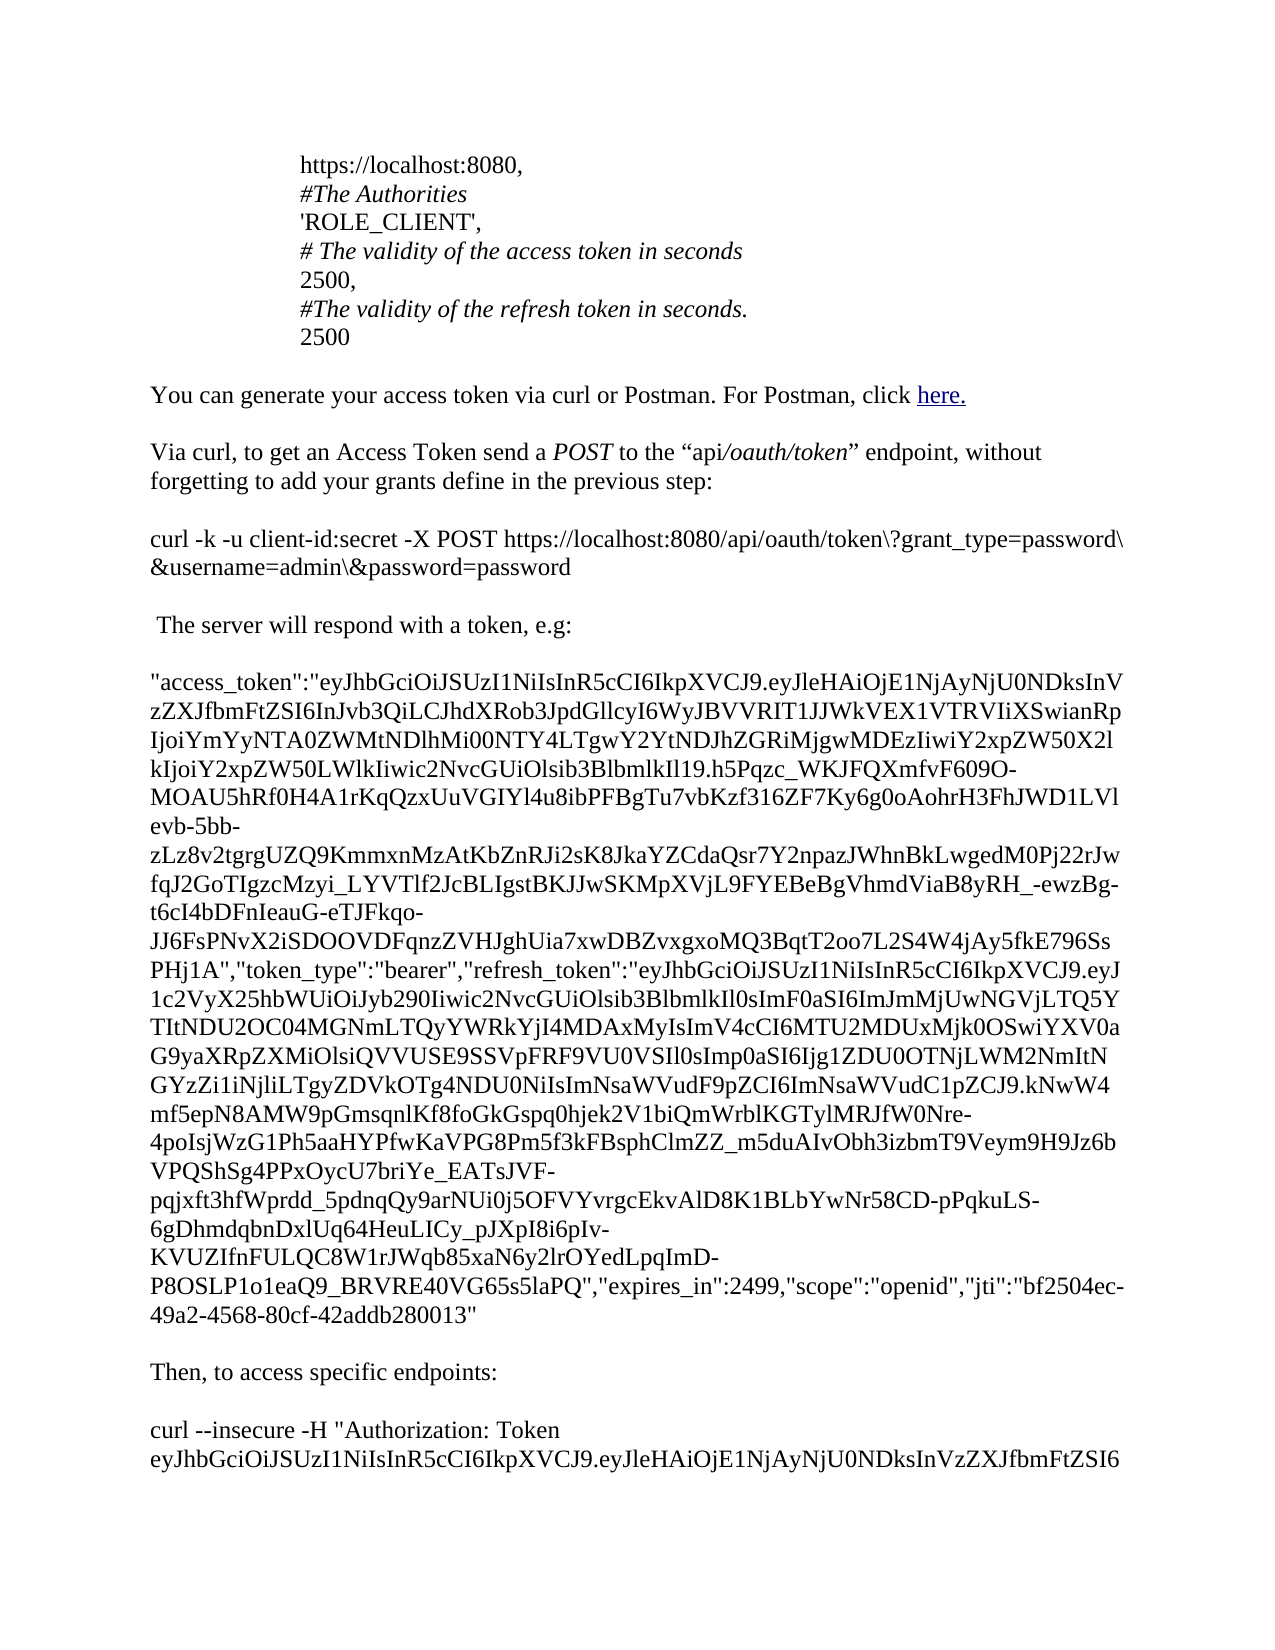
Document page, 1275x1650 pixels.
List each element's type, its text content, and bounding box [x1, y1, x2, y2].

text The server will respond with a token, e.g: [150, 610, 1125, 639]
text curl --insecure -H "Authorization: Token eyJhbGciOiJSUzI1NiIsInR5cCI6IkpXVCJ9.eyJleHAiOjE1NjAyNjU0NDksInVzZXJfbmFtZSI6 [150, 1415, 1125, 1472]
text #The Authorities [300, 179, 1125, 207]
text "access_token":"eyJhbGciOiJSUzI1NiIsInR5cCI6IkpXVCJ9.eyJleHAiOjE1NjAyNjU0NDksInVzZXJfbmFtZSI6InJvb3QiLCJhdXRob3JpdGllcyI6WyJBVVRIT1JJWkVEX1VTRVIiXSwianRpIjoiYmYyNTA0ZWMtNDlhMi00NTY4LTgwY2YtNDJhZGRiMjgwMDEzIiwiY2xpZW50X2lkIjoiY2xpZW50LWlkIiwic2NvcGUiOlsib3BlbmlkIl19.h5Pqzc_WKJFQXmfvF609O-MOAU5hRf0H4A1rKqQzxUuVGIYl4u8ibPFBgTu7vbKzf316ZF7Ky6g0oAohrH3FhJWD1LVlevb-5bb-zLz8v2tgrgUZQ9KmmxnMzAtKbZnRJi2sK8JkaYZCdaQsr7Y2npazJWhnBkLwgedM0Pj22rJwfqJ2GoTIgzcMzyi_LYVTlf2JcBLIgstBKJJwSKMpXVjL9FYEBeBgVhmdViaB8yRH_-ewzBg-t6cI4bDFnIeauG-eTJFkqo-JJ6FsPNvX2iSDOOVDFqnzZVHJghUia7xwDBZvxgxoMQ3BqtT2oo7L2S4W4jAy5fkE796SsPHj1A","token_type":"bearer","refresh_token":"eyJhbGciOiJSUzI1NiIsInR5cCI6IkpXVCJ9.eyJ1c2VyX25hbWUiOiJyb290Iiwic2NvcGUiOlsib3BlbmlkIl0sImF0aSI6ImJmMjUwNGVjLTQ5YTItNDU2OC04MGNmLTQyYWRkYjI4MDAxMyIsImV4cCI6MTU2MDUxMjk0OSwiYXV0aG9yaXRpZXMiOlsiQVVUSE9SSVpFRF9VU0VSIl0sImp0aSI6Ijg1ZDU0OTNjLWM2NmItNGYzZi1iNjliLTgyZDVkOTg4NDU0NiIsImNsaWVudF9pZCI6ImNsaWVudC1pZCJ9.kNwW4mf5epN8AMW9pGmsqnlKf8foGkGspq0hjek2V1biQmWrblKGTylMRJfW0Nre-4poIsjWzG1Ph5aaHYPfwKaVPG8Pm5f3kFBsphClmZZ_m5duAIvObh3izbmT9Veym9H9Jz6bVPQShSg4PPxOycU7briYe_EATsJVF-pqjxft3hfWprdd_5pdnqQy9arNUi0j5OFVYvrgcEkvAlD8K1BLbYwNr58CD-pPqkuLS-6gDhmdqbnDxlUq64HeuLICy_pJXpI8i6pIv-KVUZIfnFULQC8W1rJWqb85xaN6y2lrOYedLpqImD-P8OSLP1o1eaQ9_BRVRE40VG65s5laPQ","expires_in":2499,"scope":"openid","jti":"bf2504ec-49a2-4568-80cf-42addb280013" [150, 667, 1125, 1329]
text 'ROLE_CLIENT', [300, 207, 1125, 236]
text https://localhost:8080, [300, 150, 1125, 179]
text curl -k -u client-id:secret -X POST https://localhost:8080/api/oauth/token\?grant_type=password\&username=admin\&password=password [150, 524, 1125, 581]
text 2500 [300, 322, 1125, 351]
text Then, to access specific endpoints: [150, 1357, 1125, 1386]
text You can generate your access token via curl or Postman. For Postman, click here. [150, 380, 1125, 409]
text Via curl, to get an Access Token send a POST to the “api/oauth/token” endpoint, without forgetting to add your grants define in the previous step: [150, 437, 1125, 495]
text #The validity of the refresh token in seconds. [300, 294, 1125, 322]
text 2500, [300, 265, 1125, 294]
text # The validity of the access token in seconds [300, 236, 1125, 265]
